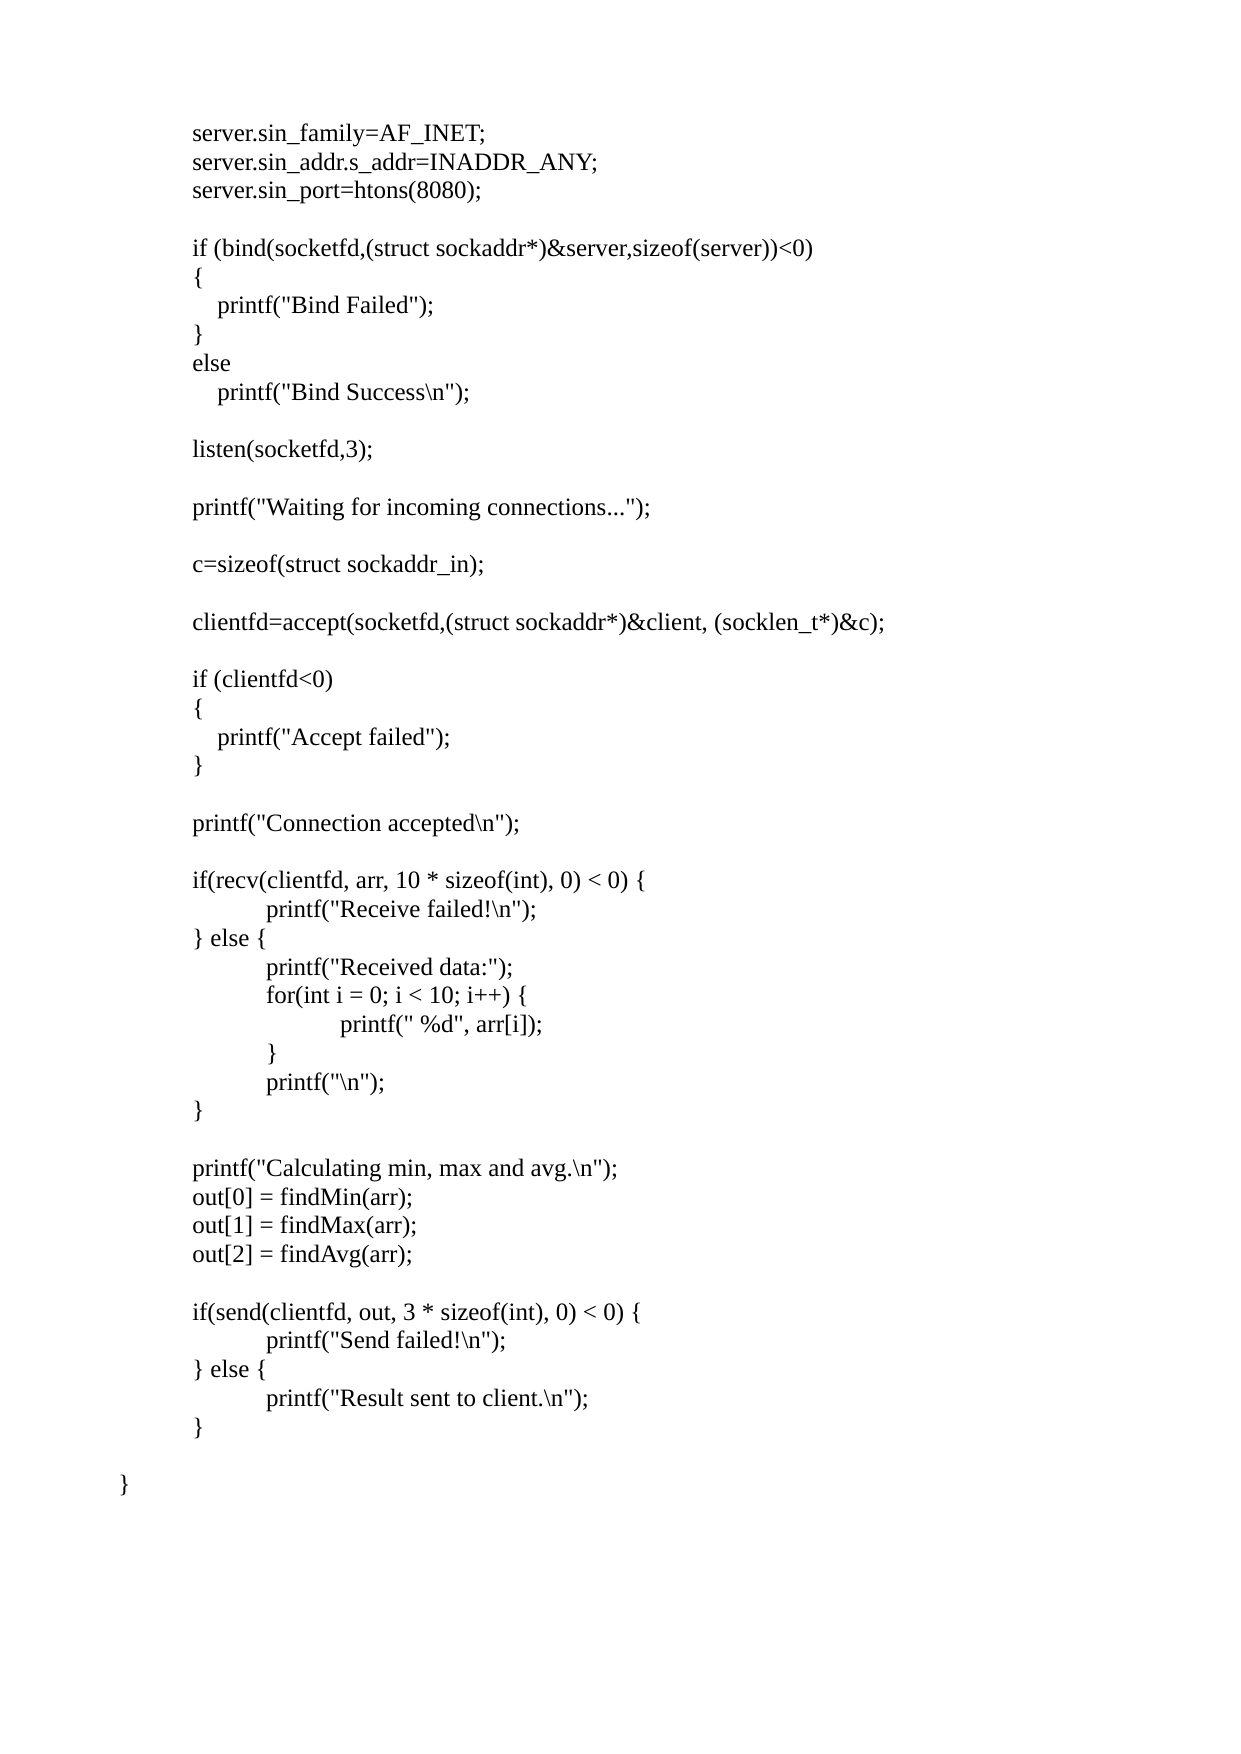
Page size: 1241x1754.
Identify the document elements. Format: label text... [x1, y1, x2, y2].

text } [118, 1412, 1122, 1441]
text if (bind(socketfd,(struct sockaddr*)&server,sizeof(server))<0) [118, 233, 1122, 262]
text for(int i = 0; i < 10; i++) { [118, 981, 1122, 1009]
text } [118, 1038, 1122, 1067]
text printf("Connection accepted\n"); [118, 808, 1122, 837]
text c=sizeof(struct sockaddr_in); [118, 549, 1122, 578]
text out[2] = findAvg(arr); [118, 1239, 1122, 1268]
text printf("Receive failed!\n"); [118, 894, 1122, 923]
text printf("Bind Success\n"); [118, 377, 1122, 406]
text printf("Bind Failed"); [118, 291, 1122, 319]
text server.sin_port=htons(8080); [118, 176, 1122, 204]
text out[1] = findMax(arr); [118, 1211, 1122, 1239]
text out[0] = findMin(arr); [118, 1182, 1122, 1211]
text printf("Send failed!\n"); [118, 1326, 1122, 1354]
text printf(" %d", arr[i]); [118, 1009, 1122, 1038]
text } else { [118, 923, 1122, 952]
text } [118, 751, 1122, 779]
text if(send(clientfd, out, 3 * sizeof(int), 0) < 0) { [118, 1297, 1122, 1326]
text printf("\n"); [118, 1067, 1122, 1096]
text } [118, 319, 1122, 348]
text } [118, 1096, 1122, 1124]
text printf("Accept failed"); [118, 722, 1122, 751]
text else [118, 348, 1122, 377]
text clientfd=accept(socketfd,(struct sockaddr*)&client, (socklen_t*)&c); [118, 607, 1122, 636]
text printf("Waiting for incoming connections..."); [118, 492, 1122, 521]
text { [118, 262, 1122, 291]
text if(recv(clientfd, arr, 10 * sizeof(int), 0) < 0) { [118, 866, 1122, 894]
text printf("Received data:"); [118, 952, 1122, 981]
text } [118, 1469, 1122, 1498]
text } else { [118, 1354, 1122, 1383]
text { [118, 693, 1122, 722]
text server.sin_family=AF_INET; [118, 118, 1122, 147]
text if (clientfd<0) [118, 664, 1122, 693]
text printf("Calculating min, max and avg.\n"); [118, 1153, 1122, 1182]
text server.sin_addr.s_addr=INADDR_ANY; [118, 147, 1122, 176]
text printf("Result sent to client.\n"); [118, 1383, 1122, 1412]
text listen(socketfd,3); [118, 434, 1122, 463]
